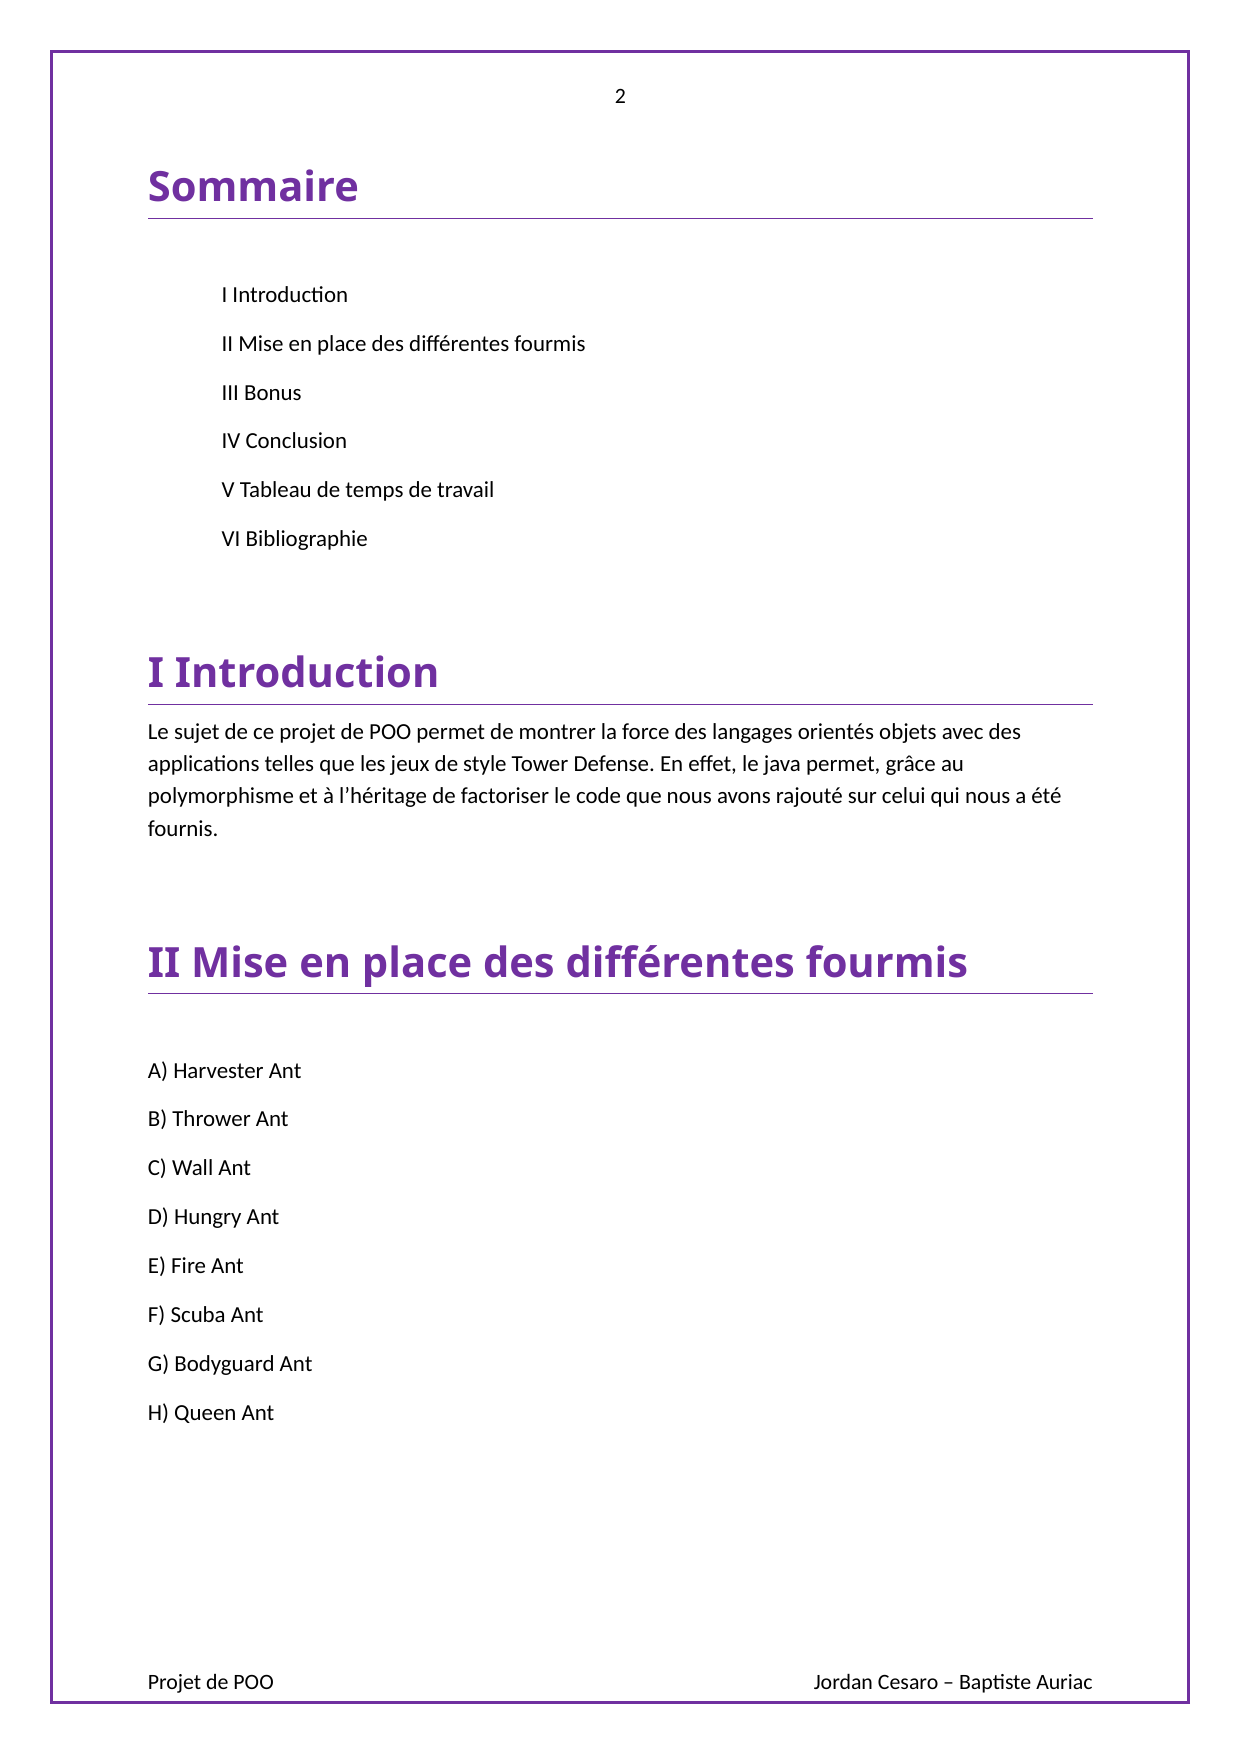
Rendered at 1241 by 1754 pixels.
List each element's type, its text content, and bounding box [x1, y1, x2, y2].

text F) Scuba Ant [148, 1300, 1093, 1328]
text I Introduction [148, 280, 1093, 308]
text A) Harvester Ant [148, 1056, 1093, 1084]
text II Mise en place des différentes fourmis [148, 329, 1093, 357]
text C) Wall Ant [148, 1153, 1093, 1181]
subtitle I Introduction [148, 643, 1093, 704]
text B) Thrower Ant [148, 1104, 1093, 1133]
text IV Conclusion [148, 427, 1093, 454]
subtitle II Mise en place des différentes fourmis [148, 932, 1093, 993]
text V Tableau de temps de travail [148, 475, 1093, 503]
text Le sujet de ce projet de POO permet de montrer la force des langages orientés objets avec des applications telles que les jeux de style Tower Defense. En effet, le java permet, grâce au polymorphisme et à l’héritage de factoriser le code que nous avons rajouté sur celui qui nous a été fournis. [148, 717, 1093, 842]
text VI Bibliographie [148, 524, 1093, 552]
text H) Queen Ant [148, 1398, 1093, 1426]
text D) Hungry Ant [148, 1202, 1093, 1230]
subtitle Sommaire [148, 157, 1093, 218]
text G) Bodyguard Ant [148, 1349, 1093, 1377]
text E) Fire Ant [148, 1251, 1093, 1279]
text III Bonus [148, 378, 1093, 406]
